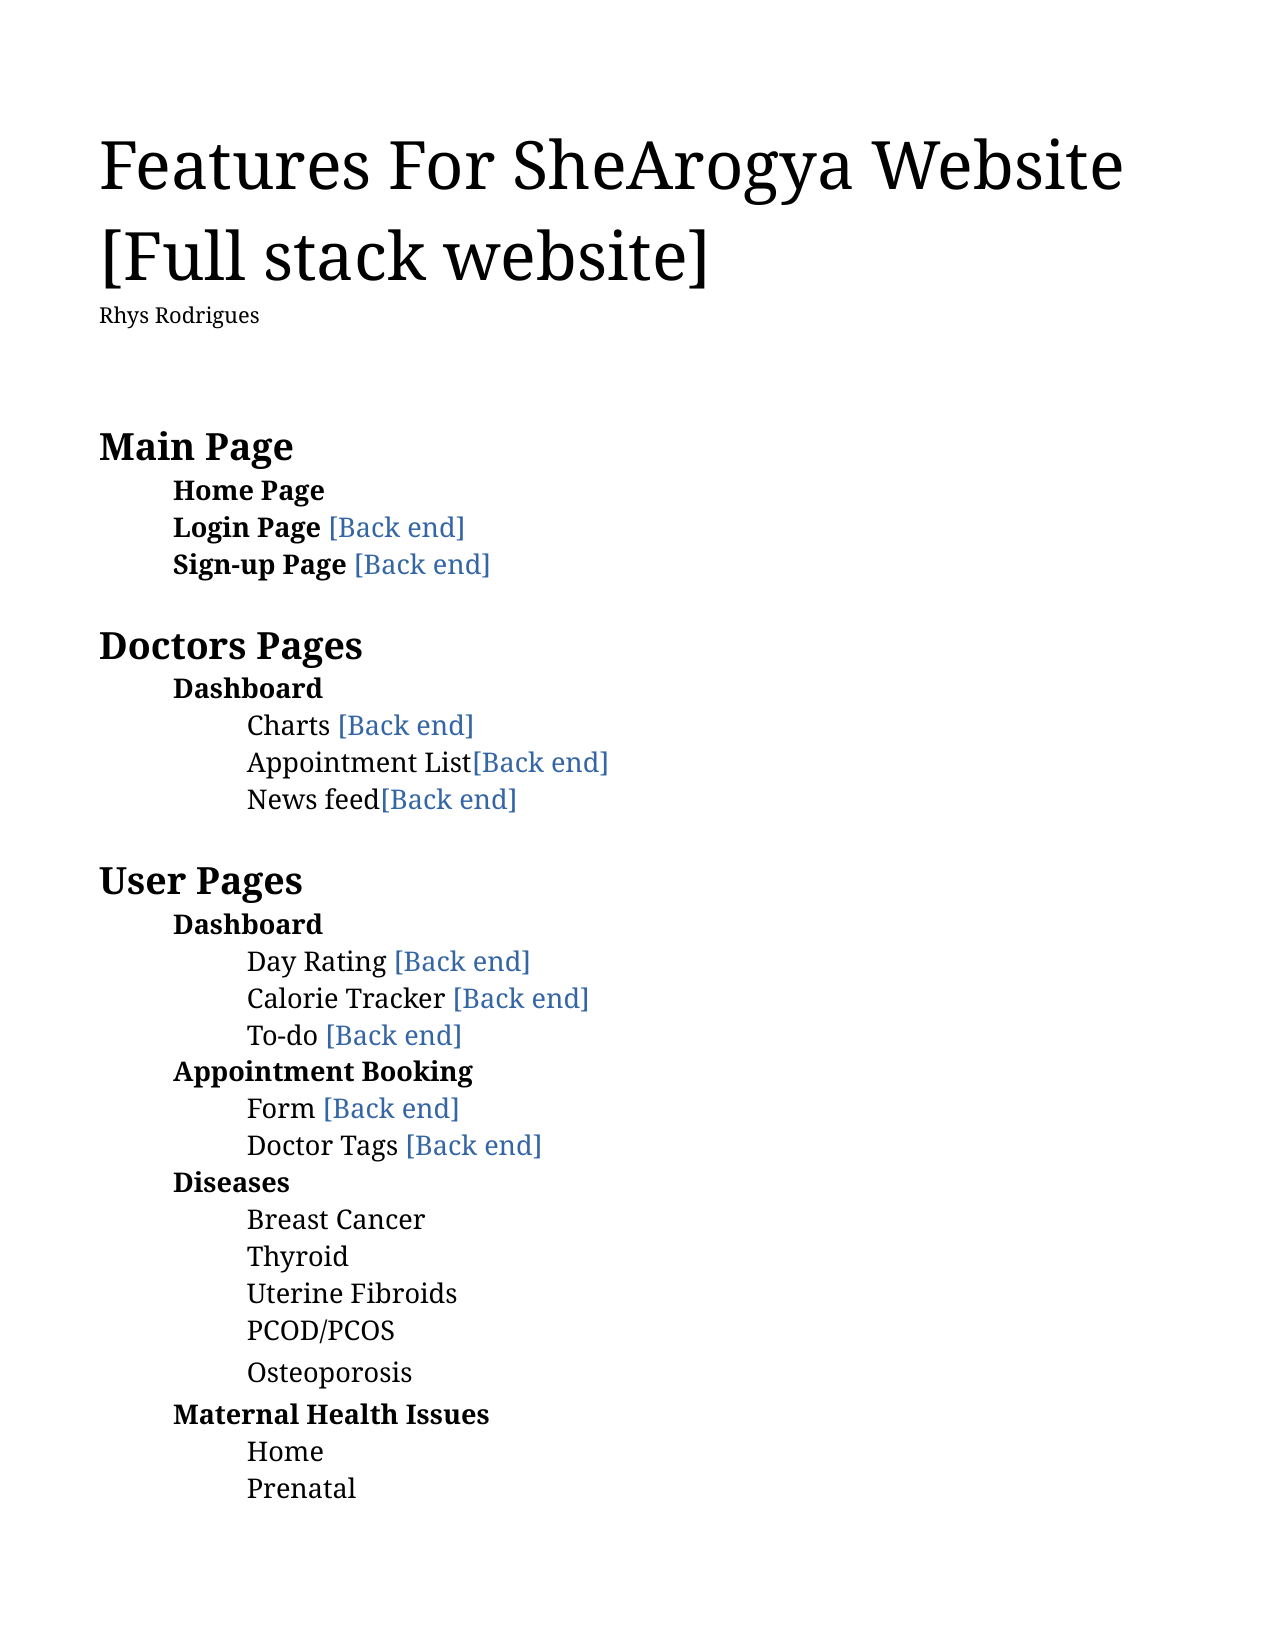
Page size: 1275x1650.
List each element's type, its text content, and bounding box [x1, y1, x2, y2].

text Breast Cancer [99, 1200, 1148, 1237]
text Charts [Back end] [99, 707, 1148, 744]
text Maternal Health Issues [99, 1396, 1148, 1433]
text Rhys Rodrigues [99, 300, 1148, 329]
text News feed[Back end] [99, 781, 1148, 817]
text Home Page [99, 471, 1148, 508]
text Appointment Booking [99, 1053, 1148, 1090]
text Form [Back end] [99, 1090, 1148, 1127]
text User Pages [99, 854, 1148, 905]
text Prenatal [99, 1469, 1148, 1506]
text Features For SheArogya Website [Full stack website] [99, 118, 1148, 300]
text Uterine Fibroids [99, 1274, 1148, 1311]
text Login Page [Back end] [99, 508, 1148, 545]
text Calorie Tracker [Back end] [99, 979, 1148, 1016]
text Home [99, 1433, 1148, 1469]
text Thyroid [99, 1237, 1148, 1274]
text Osteoporosis [99, 1353, 1148, 1390]
text Dashboard [99, 670, 1148, 707]
text Diseases [99, 1163, 1148, 1200]
text Doctor Tags [Back end] [99, 1127, 1148, 1163]
text Doctors Pages [99, 619, 1148, 670]
text To-do [Back end] [99, 1016, 1148, 1053]
list PCOD/PCOS [217, 1311, 1148, 1348]
text Dashboard [99, 905, 1148, 942]
text Main Page [99, 420, 1148, 471]
text Appointment List[Back end] [99, 744, 1148, 781]
text Day Rating [Back end] [99, 942, 1148, 979]
text Sign-up Page [Back end] [99, 545, 1148, 582]
